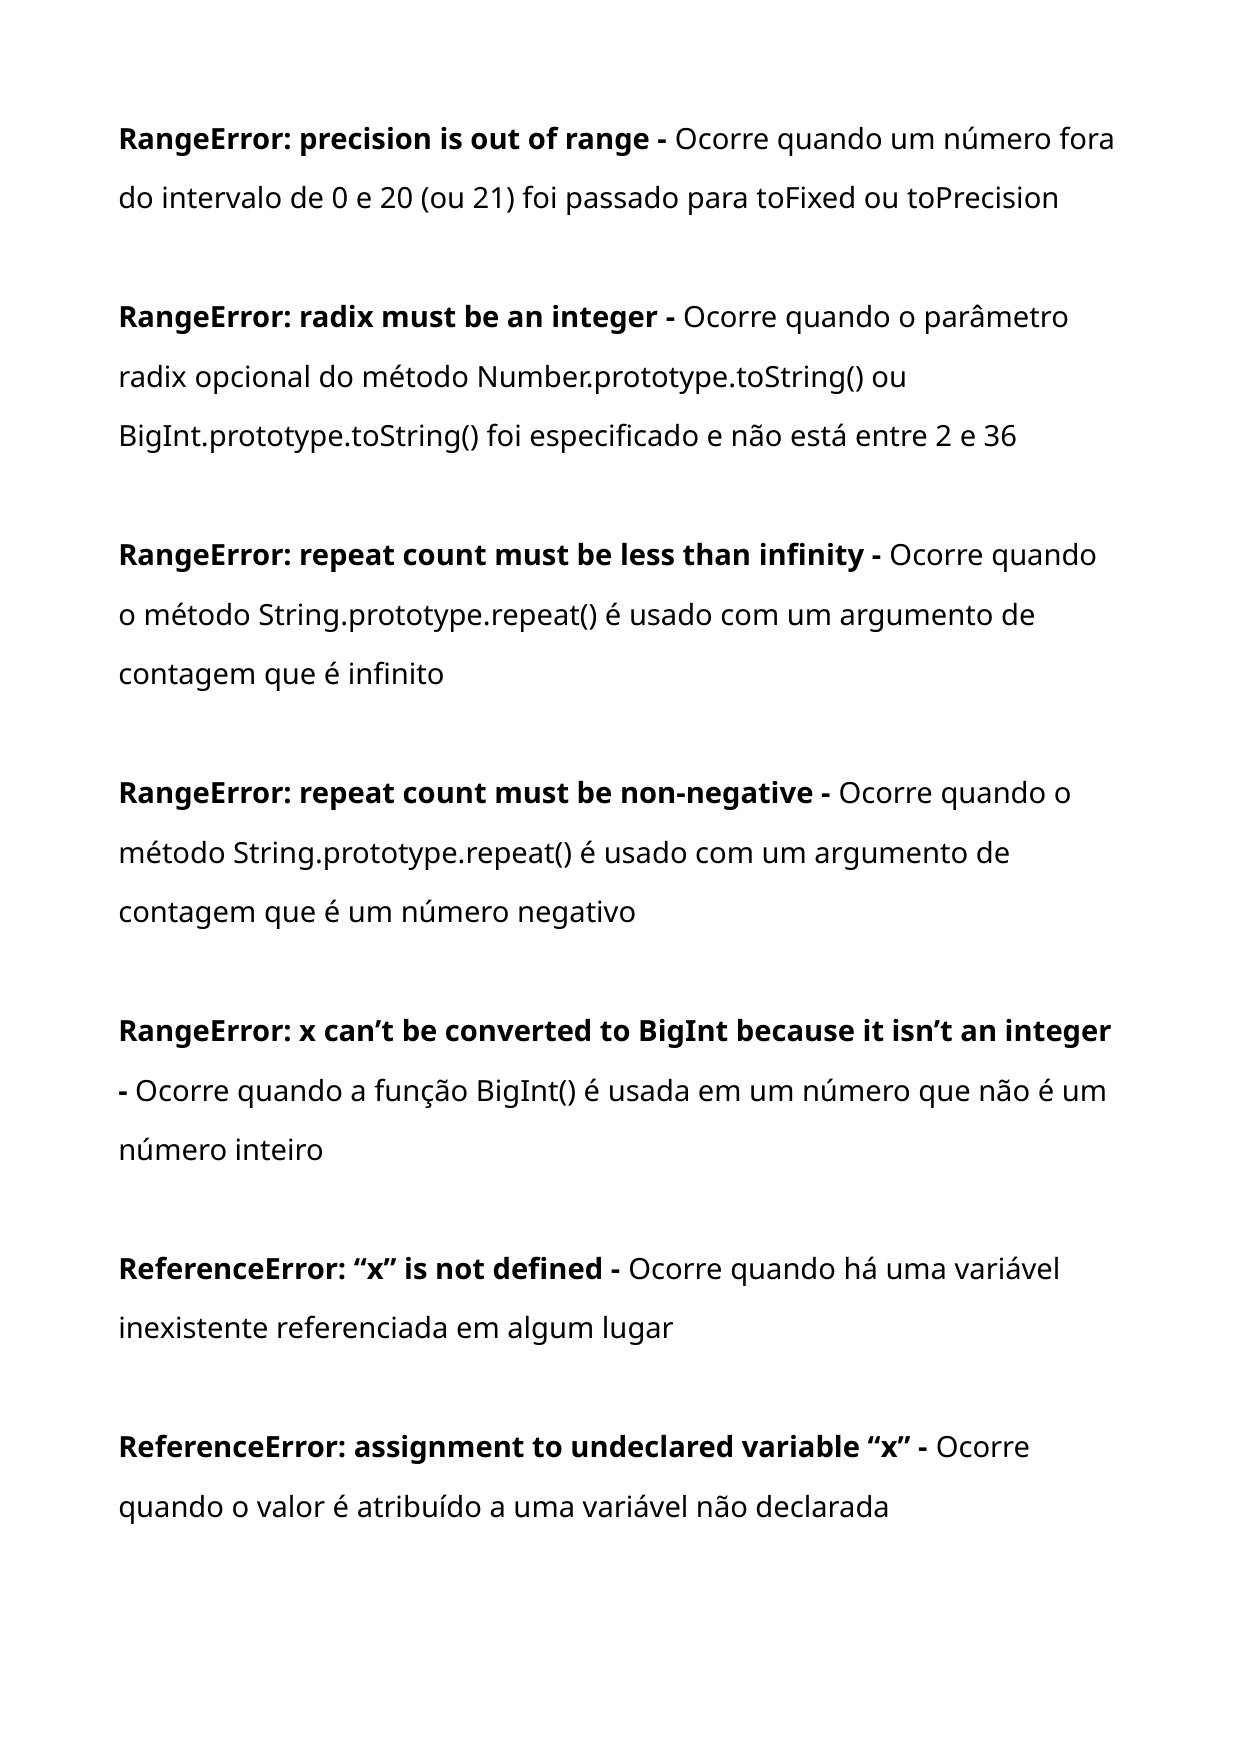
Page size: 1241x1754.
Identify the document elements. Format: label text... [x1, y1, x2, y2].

text RangeError: x can’t be converted to BigInt because it isn’t an integer - Ocorre quando a função BigInt() é usada em um número que não é um número inteiro [118, 1010, 1122, 1169]
text ReferenceError: assignment to undeclared variable “x” - Ocorre quando o valor é atribuído a uma variável não declarada [118, 1427, 1122, 1526]
text RangeError: repeat count must be non-negative - Ocorre quando o método String.prototype.repeat() é usado com um argumento de contagem que é um número negativo [118, 772, 1122, 931]
text ReferenceError: “x” is not defined - Ocorre quando há uma variável inexistente referenciada em algum lugar [118, 1248, 1122, 1347]
text RangeError: precision is out of range - Ocorre quando um número fora do intervalo de 0 e 20 (ou 21) foi passado para toFixed ou toPrecision [118, 118, 1122, 217]
text RangeError: repeat count must be less than infinity - Ocorre quando o método String.prototype.repeat() é usado com um argumento de contagem que é infinito [118, 534, 1122, 693]
text RangeError: radix must be an integer - Ocorre quando o parâmetro radix opcional do método Number.prototype.toString() ou BigInt.prototype.toString() foi especificado e não está entre 2 e 36 [118, 297, 1122, 455]
